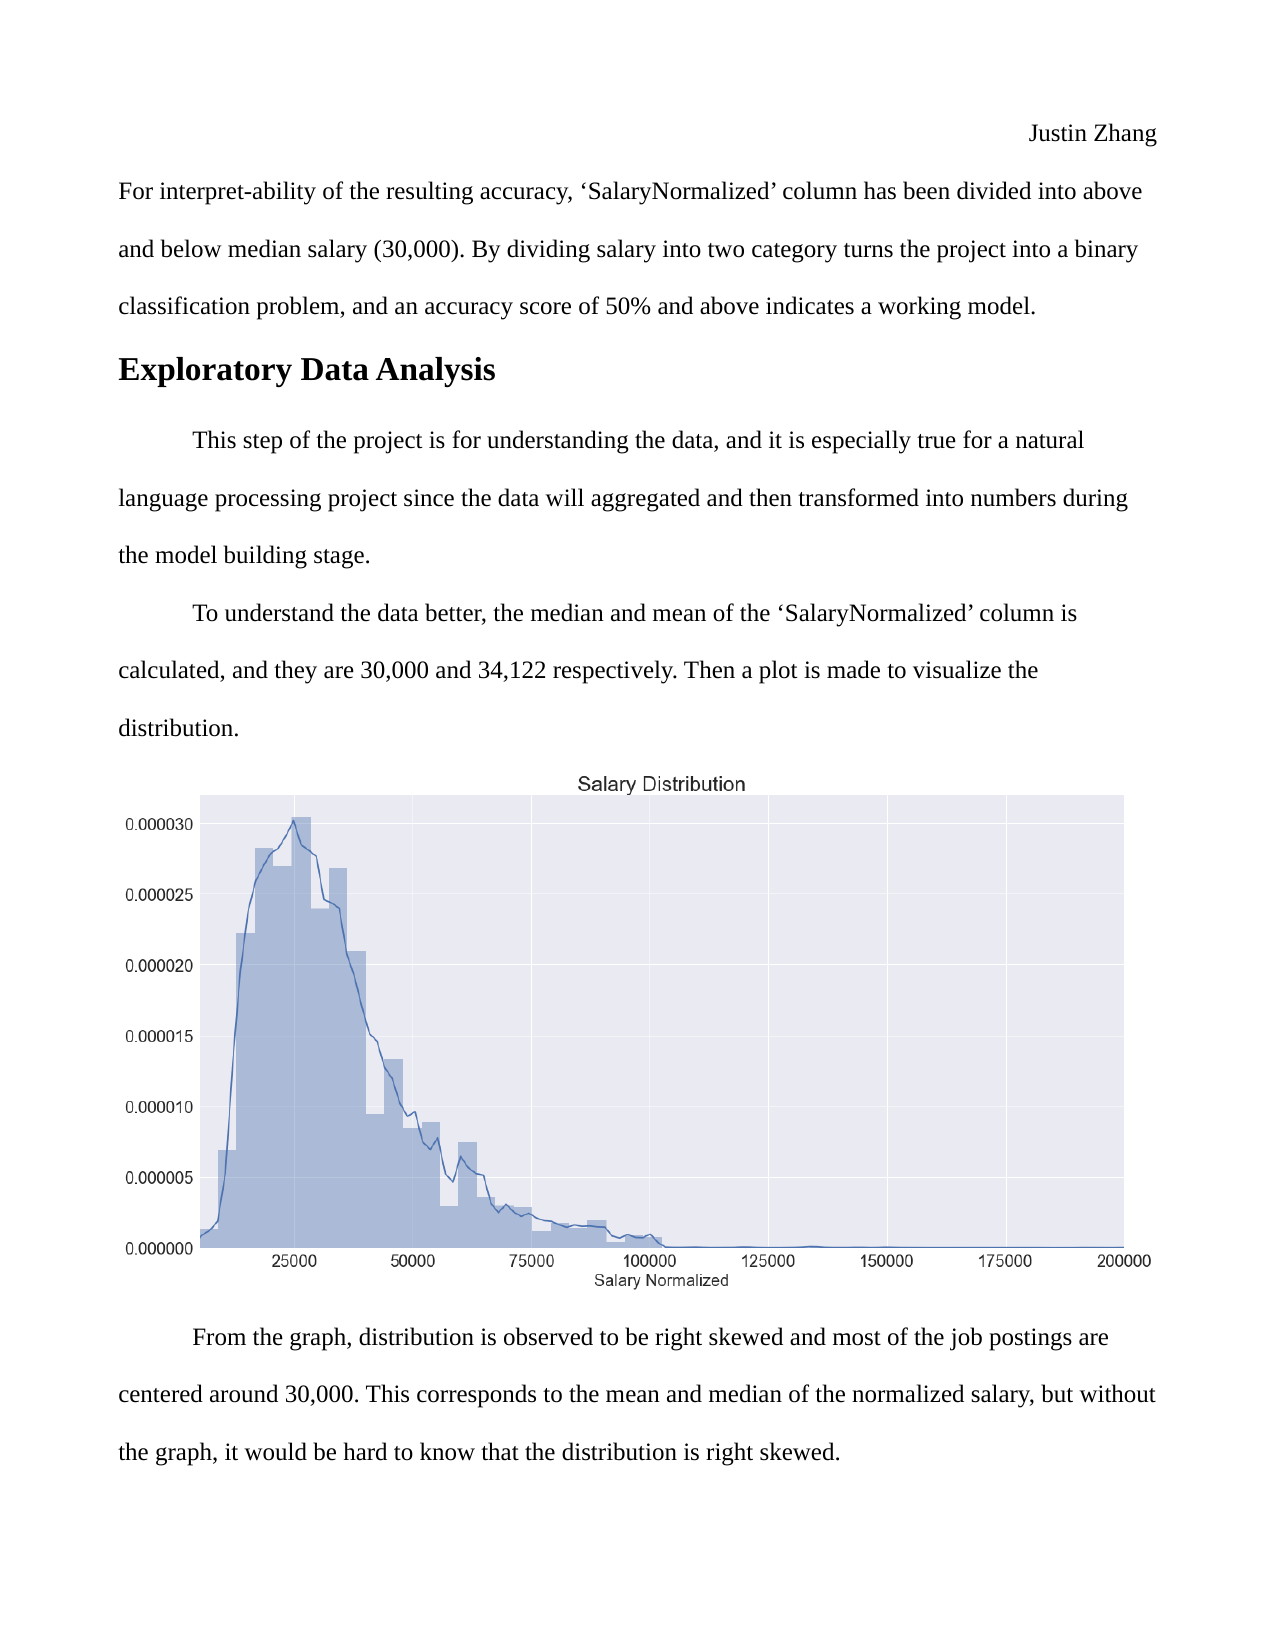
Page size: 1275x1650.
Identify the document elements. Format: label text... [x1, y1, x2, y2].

picture [118, 770, 1157, 1294]
text This step of the project is for understanding the data, and it is especially true for a natural language processing project since the data will aggregated and then transformed into numbers during the model building stage. [118, 426, 1157, 569]
text From the graph, distribution is observed to be right skewed and most of the job postings are centered around 30,000. This corresponds to the mean and median of the normalized salary, but without the graph, it would be hard to know that the distribution is right skewed. [118, 1294, 1157, 1466]
text For interpret-ability of the resulting accuracy, ‘SalaryNormalized’ column has been divided into above and below median salary (30,000). By dividing salary into two category turns the project into a binary classification problem, and an accuracy score of 50% and above indicates a working model. [118, 176, 1157, 320]
text Exploratory Data Analysis [118, 349, 1157, 387]
text To understand the data better, the median and mean of the ‘SalaryNormalized’ column is calculated, and they are 30,000 and 34,122 respectively. Then a plot is made to visualize the distribution. [118, 598, 1157, 742]
